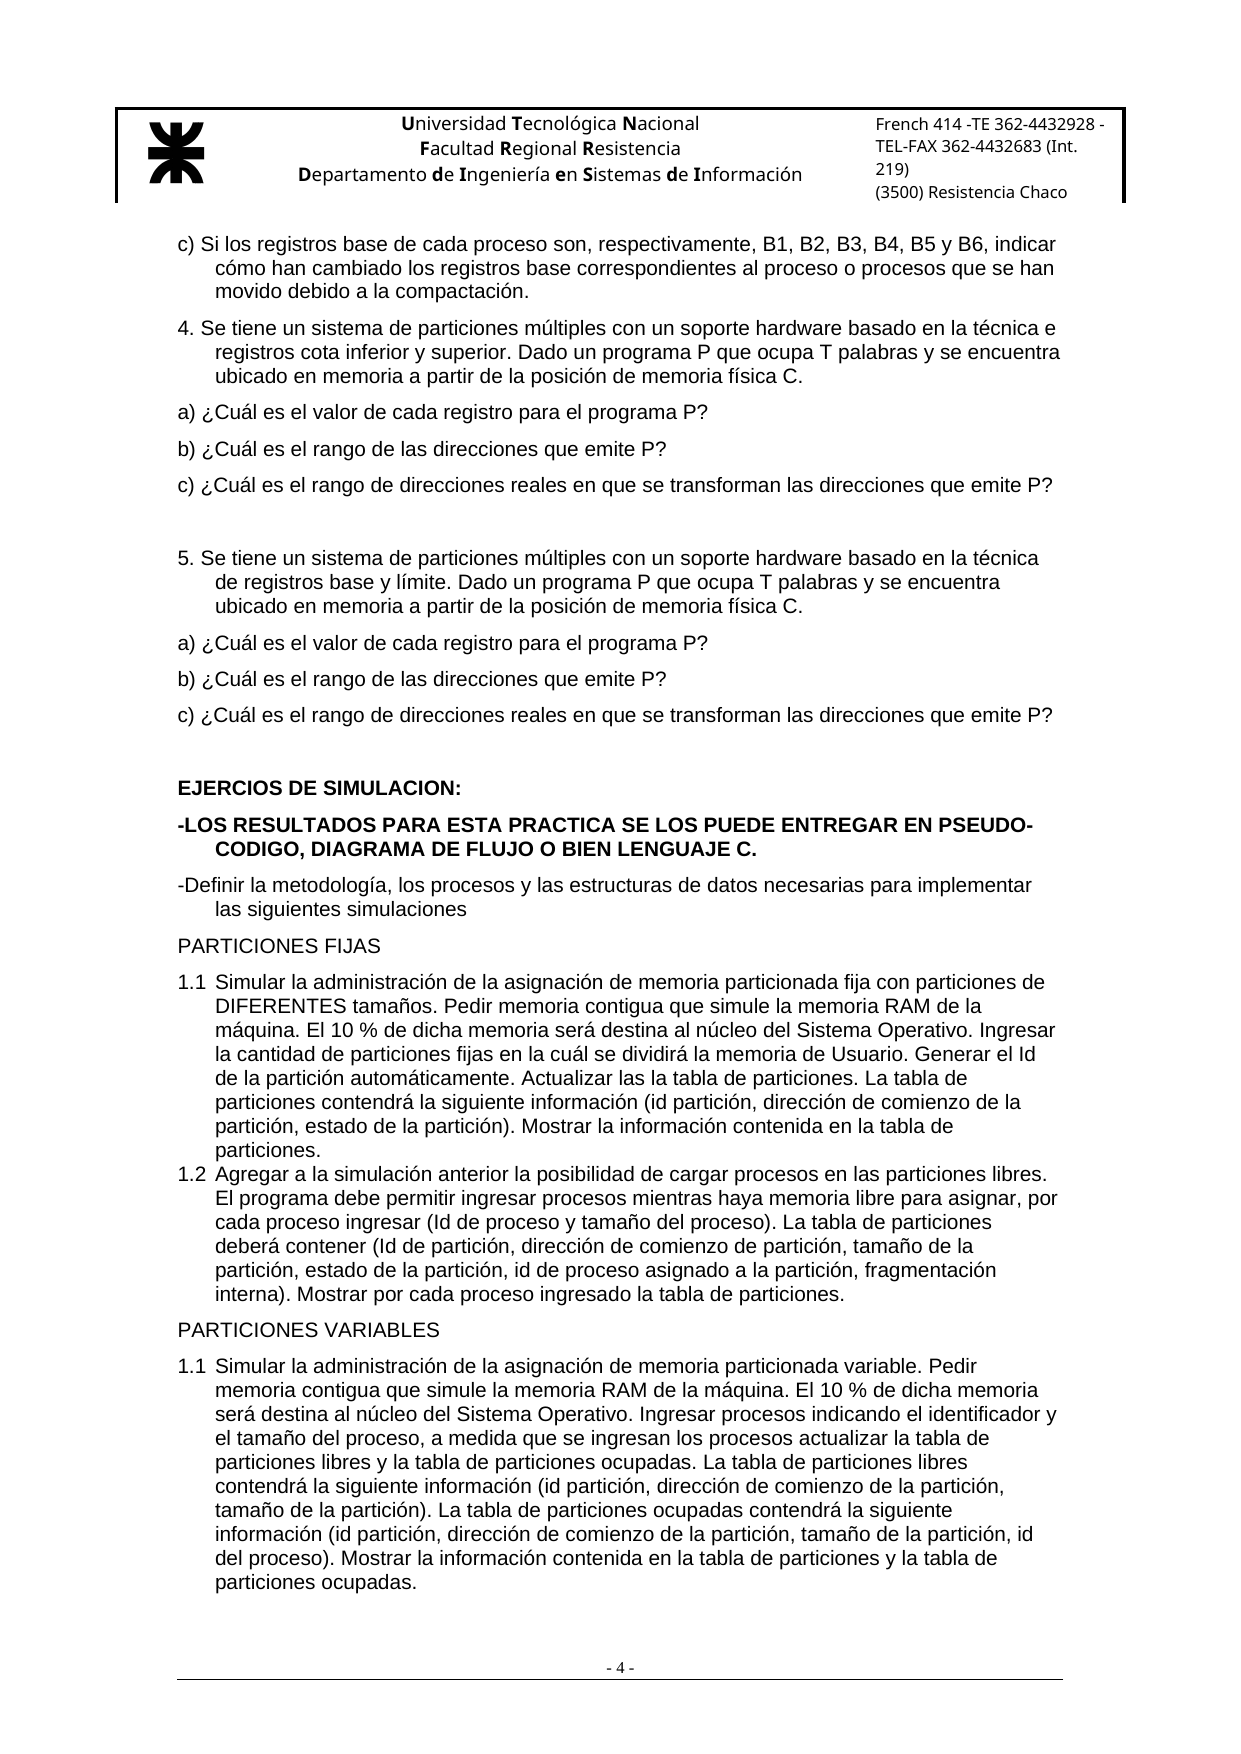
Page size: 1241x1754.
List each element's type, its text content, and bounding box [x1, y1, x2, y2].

text a) ¿Cuál es el valor de cada registro para el programa P? [177, 400, 1063, 424]
text b) ¿Cuál es el rango de las direcciones que emite P? [177, 667, 1063, 691]
list Simular la administración de la asignación de memoria particionada variable. Pedir memoria contigua que simule la memoria RAM de la máquina. El 10 % de dicha memoria será destina al núcleo del Sistema Operativo. Ingresar procesos indicando el identificador y el tamaño del proceso, a medida que se ingresan los procesos actualizar la tabla de particiones libres y la tabla de particiones ocupadas. La tabla de particiones libres contendrá la siguiente información (id partición, dirección de comienzo de la partición, tamaño de la partición). La tabla de particiones ocupadas contendrá la siguiente información (id partición, dirección de comienzo de la partición, tamaño de la partición, id del proceso). Mostrar la información contenida en la tabla de particiones y la tabla de particiones ocupadas. [177, 1354, 1063, 1594]
list Simular la administración de la asignación de memoria particionada fija con particiones de DIFERENTES tamaños. Pedir memoria contigua que simule la memoria RAM de la máquina. El 10 % de dicha memoria será destina al núcleo del Sistema Operativo. Ingresar la cantidad de particiones fijas en la cuál se dividirá la memoria de Usuario. Generar el Id de la partición automáticamente. Actualizar las la tabla de particiones. La tabla de particiones contendrá la siguiente información (id partición, dirección de comienzo de la partición, estado de la partición). Mostrar la información contenida en la tabla de particiones. [177, 970, 1063, 1162]
picture [148, 122, 205, 184]
list Agregar a la simulación anterior la posibilidad de cargar procesos en las particiones libres. El programa debe permitir ingresar procesos mientras haya memoria libre para asignar, por cada proceso ingresar (Id de proceso y tamaño del proceso). La tabla de particiones deberá contener (Id de partición, dirección de comienzo de partición, tamaño de la partición, estado de la partición, id de proceso asignado a la partición, fragmentación interna). Mostrar por cada proceso ingresado la tabla de particiones. [177, 1162, 1063, 1305]
text b) ¿Cuál es el rango de las direcciones que emite P? [177, 437, 1063, 461]
text 4. Se tiene un sistema de particiones múltiples con un soporte hardware basado en la técnica e registros cota inferior y superior. Dado un programa P que ocupa T palabras y se encuentra ubicado en memoria a partir de la posición de memoria física C. [177, 316, 1063, 388]
text EJERCIOS DE SIMULACION: [177, 776, 1063, 800]
text c) Si los registros base de cada proceso son, respectivamente, B1, B2, B3, B4, B5 y B6, indicar cómo han cambiado los registros base correspondientes al proceso o procesos que se han movido debido a la compactación. [177, 231, 1063, 303]
text 5. Se tiene un sistema de particiones múltiples con un soporte hardware basado en la técnica de registros base y límite. Dado un programa P que ocupa T palabras y se encuentra ubicado en memoria a partir de la posición de memoria física C. [177, 546, 1063, 618]
text c) ¿Cuál es el rango de direcciones reales en que se transforman las direcciones que emite P? [177, 703, 1063, 727]
text -Definir la metodología, los procesos y las estructuras de datos necesarias para implementar las siguientes simulaciones [177, 873, 1063, 921]
text c) ¿Cuál es el rango de direcciones reales en que se transforman las direcciones que emite P? [177, 473, 1063, 497]
text PARTICIONES FIJAS [177, 933, 1063, 957]
text PARTICIONES VARIABLES [177, 1318, 1063, 1342]
text a) ¿Cuál es el valor de cada registro para el programa P? [177, 630, 1063, 654]
text -LOS RESULTADOS PARA ESTA PRACTICA SE LOS PUEDE ENTREGAR EN PSEUDO-CODIGO, DIAGRAMA DE FLUJO O BIEN LENGUAJE C. [177, 813, 1063, 861]
